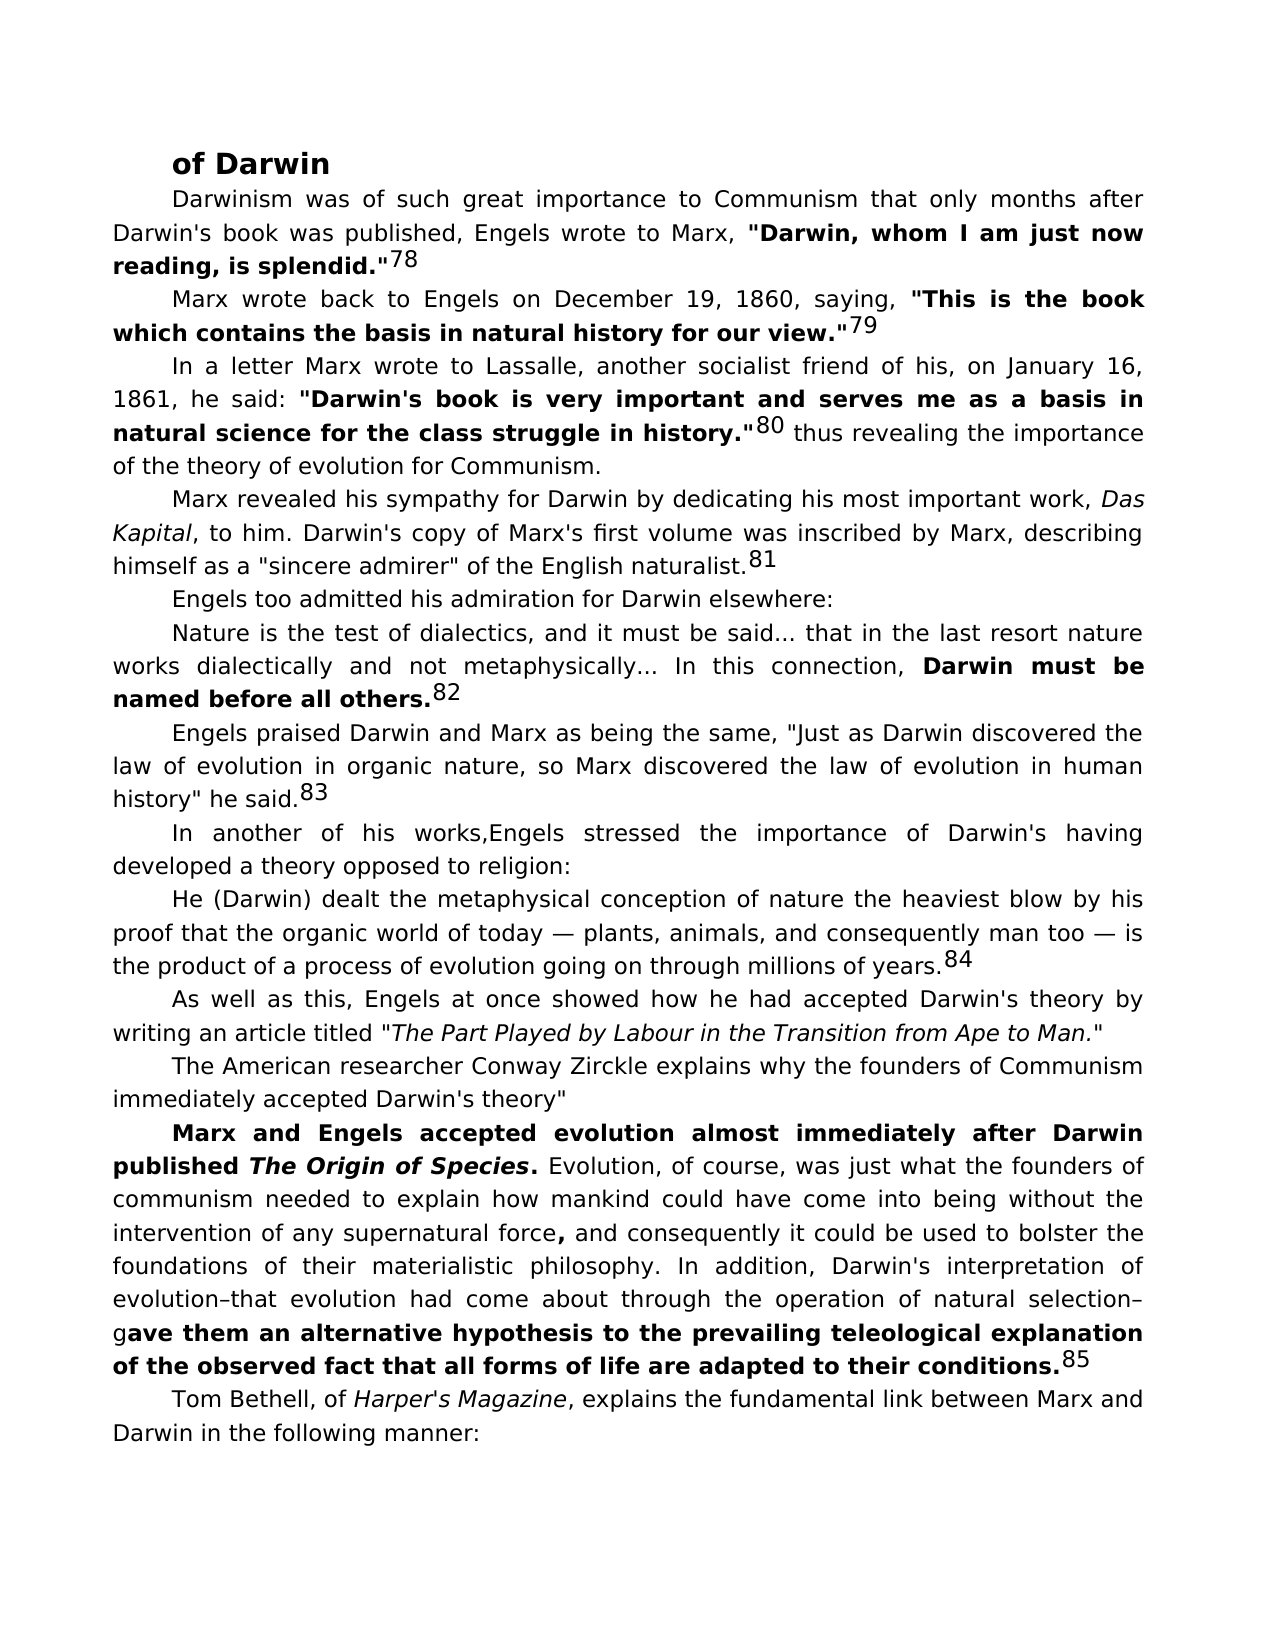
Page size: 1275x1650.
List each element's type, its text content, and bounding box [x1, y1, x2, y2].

text Marx revealed his sympathy for Darwin by dedicating his most important work, Das Kapital, to him. Darwin's copy of Marx's first volume was inscribed by Marx, describing himself as a "sincere admirer" of the English naturalist.81 [112, 481, 1145, 581]
text Marx and Engels accepted evolution almost immediately after Darwin published The Origin of Species. Evolution, of course, was just what the founders of communism needed to explain how mankind could have come into being without the intervention of any supernatural force, and consequently it could be used to bolster the foundations of their materialistic philosophy. In addition, Darwin's interpretation of evolution–that evolution had come about through the operation of natural selection–gave them an alternative hypothesis to the prevailing teleological explanation of the observed fact that all forms of life are adapted to their conditions.85 [112, 1114, 1145, 1381]
text Nature is the test of dialectics, and it must be said... that in the last resort nature works dialectically and not metaphysically... In this connection, Darwin must be named before all others.82 [112, 614, 1145, 714]
text Engels praised Darwin and Marx as being the same, "Just as Darwin discovered the law of evolution in organic nature, so Marx discovered the law of evolution in human history" he said.83 [112, 714, 1145, 814]
text As well as this, Engels at once showed how he had accepted Darwin's theory by writing an article titled "The Part Played by Labour in the Transition from Ape to Man." [112, 981, 1145, 1048]
text Darwinism was of such great importance to Communism that only months after Darwin's book was published, Engels wrote to Marx, "Darwin, whom I am just now reading, is splendid."78 [112, 181, 1145, 281]
text In another of his works,Engels stressed the importance of Darwin's having developed a theory opposed to religion: [112, 814, 1145, 881]
text Tom Bethell, of Harper's Magazine, explains the fundamental link between Marx and Darwin in the following manner: [112, 1381, 1145, 1448]
text Marx wrote back to Engels on December 19, 1860, saying, "This is the book which contains the basis in natural history for our view."79 [112, 281, 1145, 348]
text He (Darwin) dealt the metaphysical conception of nature the heaviest blow by his proof that the organic world of today — plants, animals, and consequently man too — is the product of a process of evolution going on through millions of years.84 [112, 881, 1145, 981]
text of Darwin [112, 148, 1145, 181]
text Engels too admitted his admiration for Darwin elsewhere: [112, 581, 1145, 614]
text The American researcher Conway Zirckle explains why the founders of Communism immediately accepted Darwin's theory" [112, 1048, 1145, 1114]
text In a letter Marx wrote to Lassalle, another socialist friend of his, on January 16, 1861, he said: "Darwin's book is very important and serves me as a basis in natural science for the class struggle in history."80 thus revealing the importance of the theory of evolution for Communism. [112, 348, 1145, 481]
